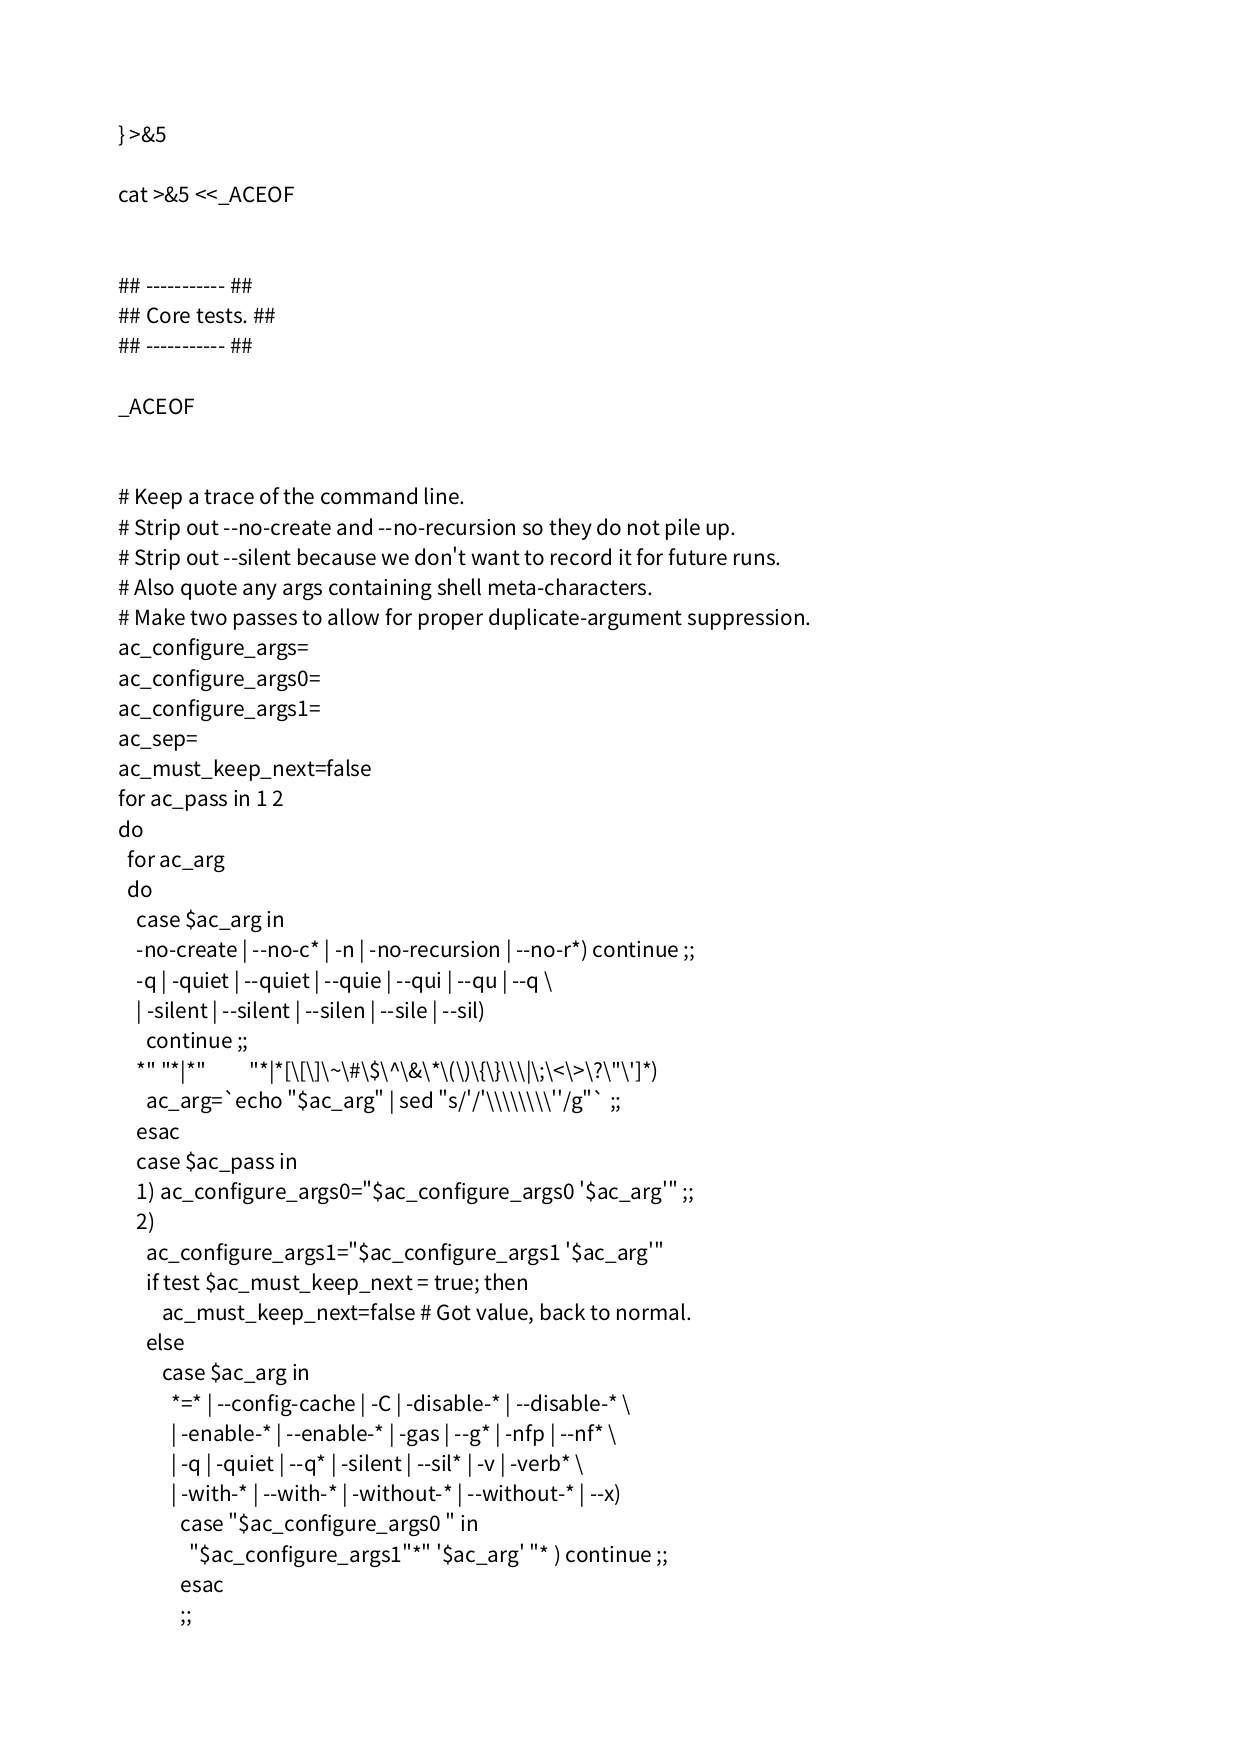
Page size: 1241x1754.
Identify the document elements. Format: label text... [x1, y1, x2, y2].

text } >&5 [118, 118, 1122, 148]
text ac_configure_args= [118, 632, 1122, 662]
text _ACEOF [118, 390, 1122, 420]
text esac [118, 1568, 1122, 1598]
text ac_must_keep_next=false # Got value, back to normal. [118, 1296, 1122, 1326]
text -q | -quiet | --quiet | --quie | --qui | --qu | --q \ [118, 964, 1122, 994]
text if test $ac_must_keep_next = true; then [118, 1266, 1122, 1296]
text case "$ac_configure_args0 " in [118, 1508, 1122, 1538]
text | -silent | --silent | --silen | --sile | --sil) [118, 994, 1122, 1024]
text for ac_arg [118, 843, 1122, 873]
text "$ac_configure_args1"*" '$ac_arg' "* ) continue ;; [118, 1538, 1122, 1568]
text | -q | -quiet | --q* | -silent | --sil* | -v | -verb* \ [118, 1447, 1122, 1477]
text ac_configure_args0= [118, 662, 1122, 692]
text cat >&5 <<_ACEOF [118, 178, 1122, 209]
text ## ----------- ## [118, 329, 1122, 360]
text case $ac_arg in [118, 1357, 1122, 1387]
text ac_arg=`echo "$ac_arg" | sed "s/'/'\\\\\\\\''/g"` ;; [118, 1085, 1122, 1115]
text ac_sep= [118, 722, 1122, 752]
text 1) ac_configure_args0="$ac_configure_args0 '$ac_arg'" ;; [118, 1175, 1122, 1206]
text case $ac_arg in [118, 903, 1122, 934]
text | -with-* | --with-* | -without-* | --without-* | --x) [118, 1477, 1122, 1508]
text ac_configure_args1="$ac_configure_args1 '$ac_arg'" [118, 1236, 1122, 1266]
text ac_must_keep_next=false [118, 752, 1122, 783]
text do [118, 873, 1122, 903]
text continue ;; [118, 1024, 1122, 1054]
text ac_configure_args1= [118, 692, 1122, 722]
text # Strip out --no-create and --no-recursion so they do not pile up. [118, 511, 1122, 541]
text # Keep a trace of the command line. [118, 481, 1122, 511]
text -no-create | --no-c* | -n | -no-recursion | --no-r*) continue ;; [118, 934, 1122, 964]
text *=* | --config-cache | -C | -disable-* | --disable-* \ [118, 1387, 1122, 1417]
text ## ----------- ## [118, 269, 1122, 299]
text # Also quote any args containing shell meta-characters. [118, 571, 1122, 601]
text # Make two passes to allow for proper duplicate-argument suppression. [118, 601, 1122, 632]
text # Strip out --silent because we don't want to record it for future runs. [118, 541, 1122, 571]
text do [118, 813, 1122, 843]
text *" "*|*" "*|*[\[\]\~\#\$\^\&\*\(\)\{\}\\\|\;\<\>\?\"\']*) [118, 1054, 1122, 1085]
text case $ac_pass in [118, 1145, 1122, 1175]
text | -enable-* | --enable-* | -gas | --g* | -nfp | --nf* \ [118, 1417, 1122, 1447]
text for ac_pass in 1 2 [118, 783, 1122, 813]
text 2) [118, 1206, 1122, 1236]
text esac [118, 1115, 1122, 1145]
text ;; [118, 1598, 1122, 1628]
text else [118, 1326, 1122, 1357]
text ## Core tests. ## [118, 299, 1122, 329]
